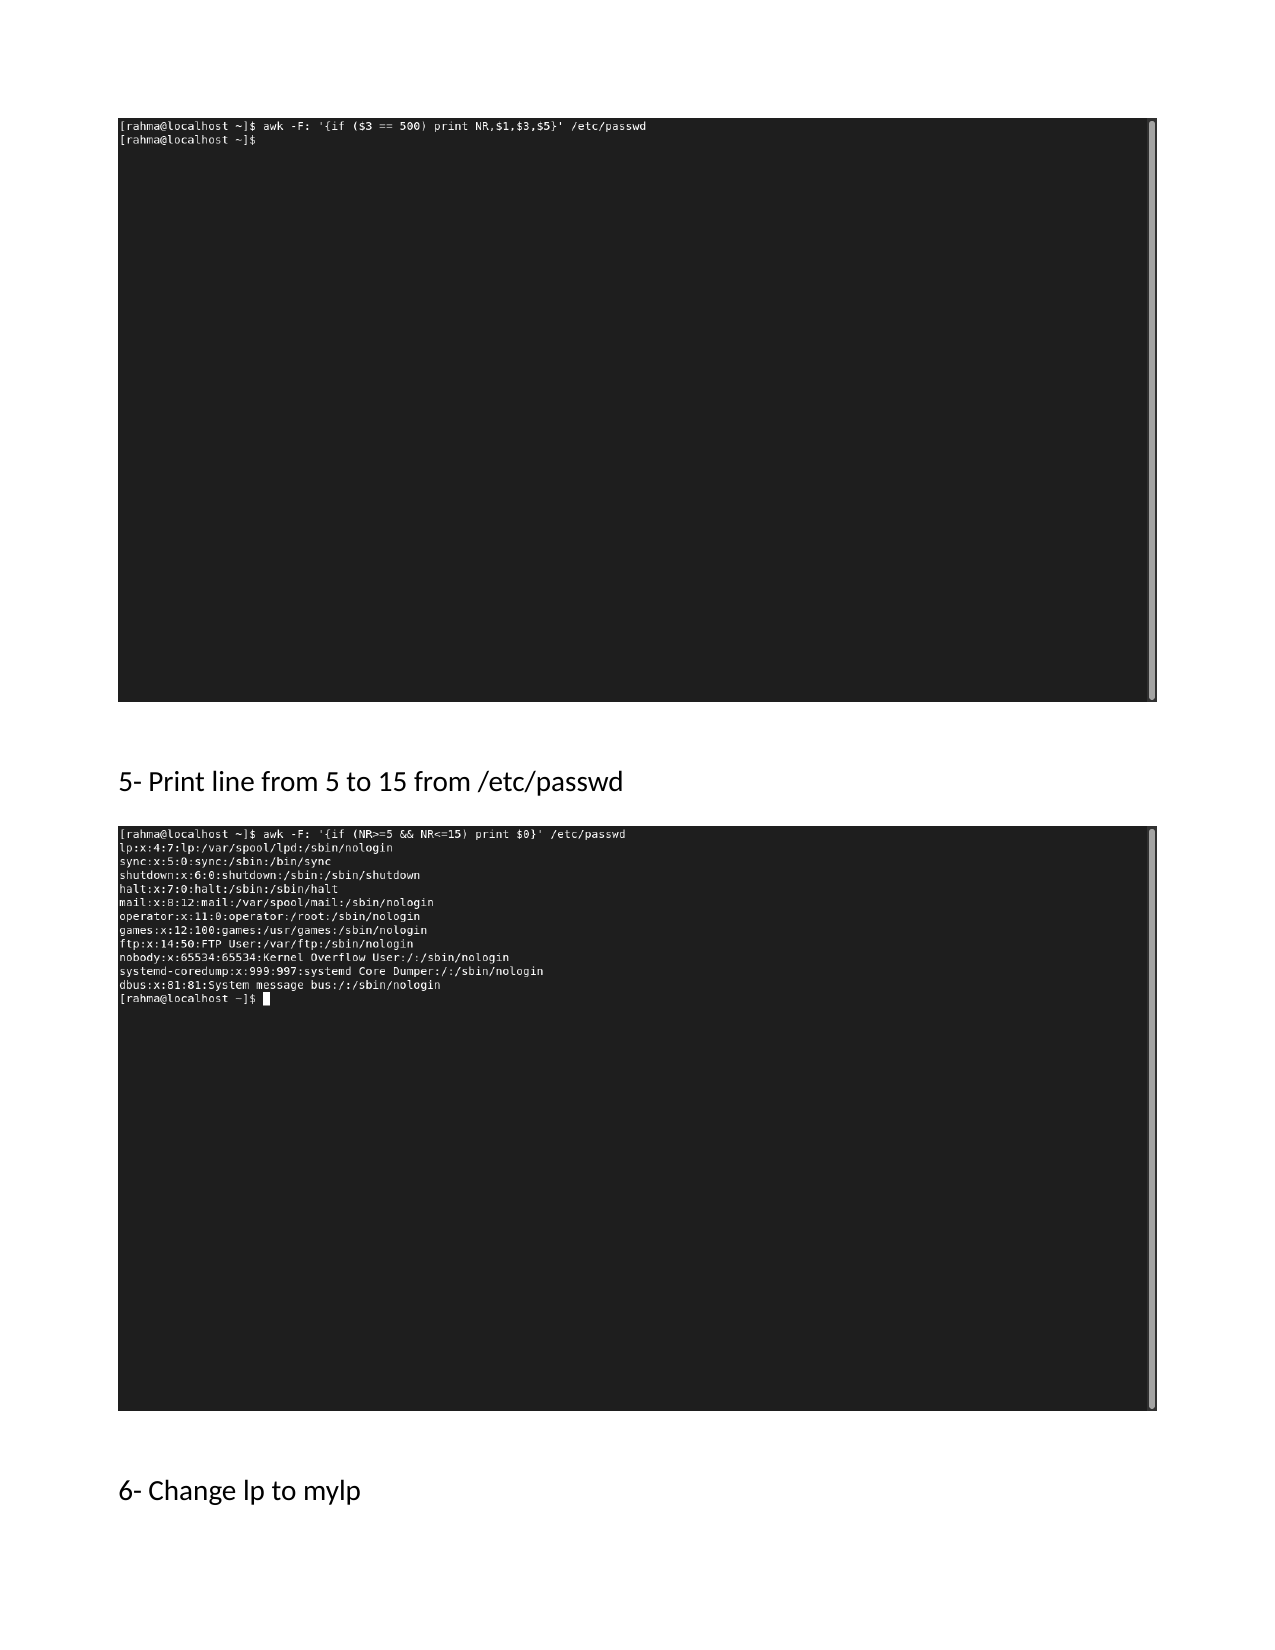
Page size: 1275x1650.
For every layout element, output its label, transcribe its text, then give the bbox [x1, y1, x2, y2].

picture [118, 118, 1157, 702]
text 5- Print line from 5 to 15 from /etc/passwd [118, 763, 1157, 799]
text 6- Change lp to mylp [118, 1472, 1157, 1507]
picture [118, 826, 1157, 1411]
